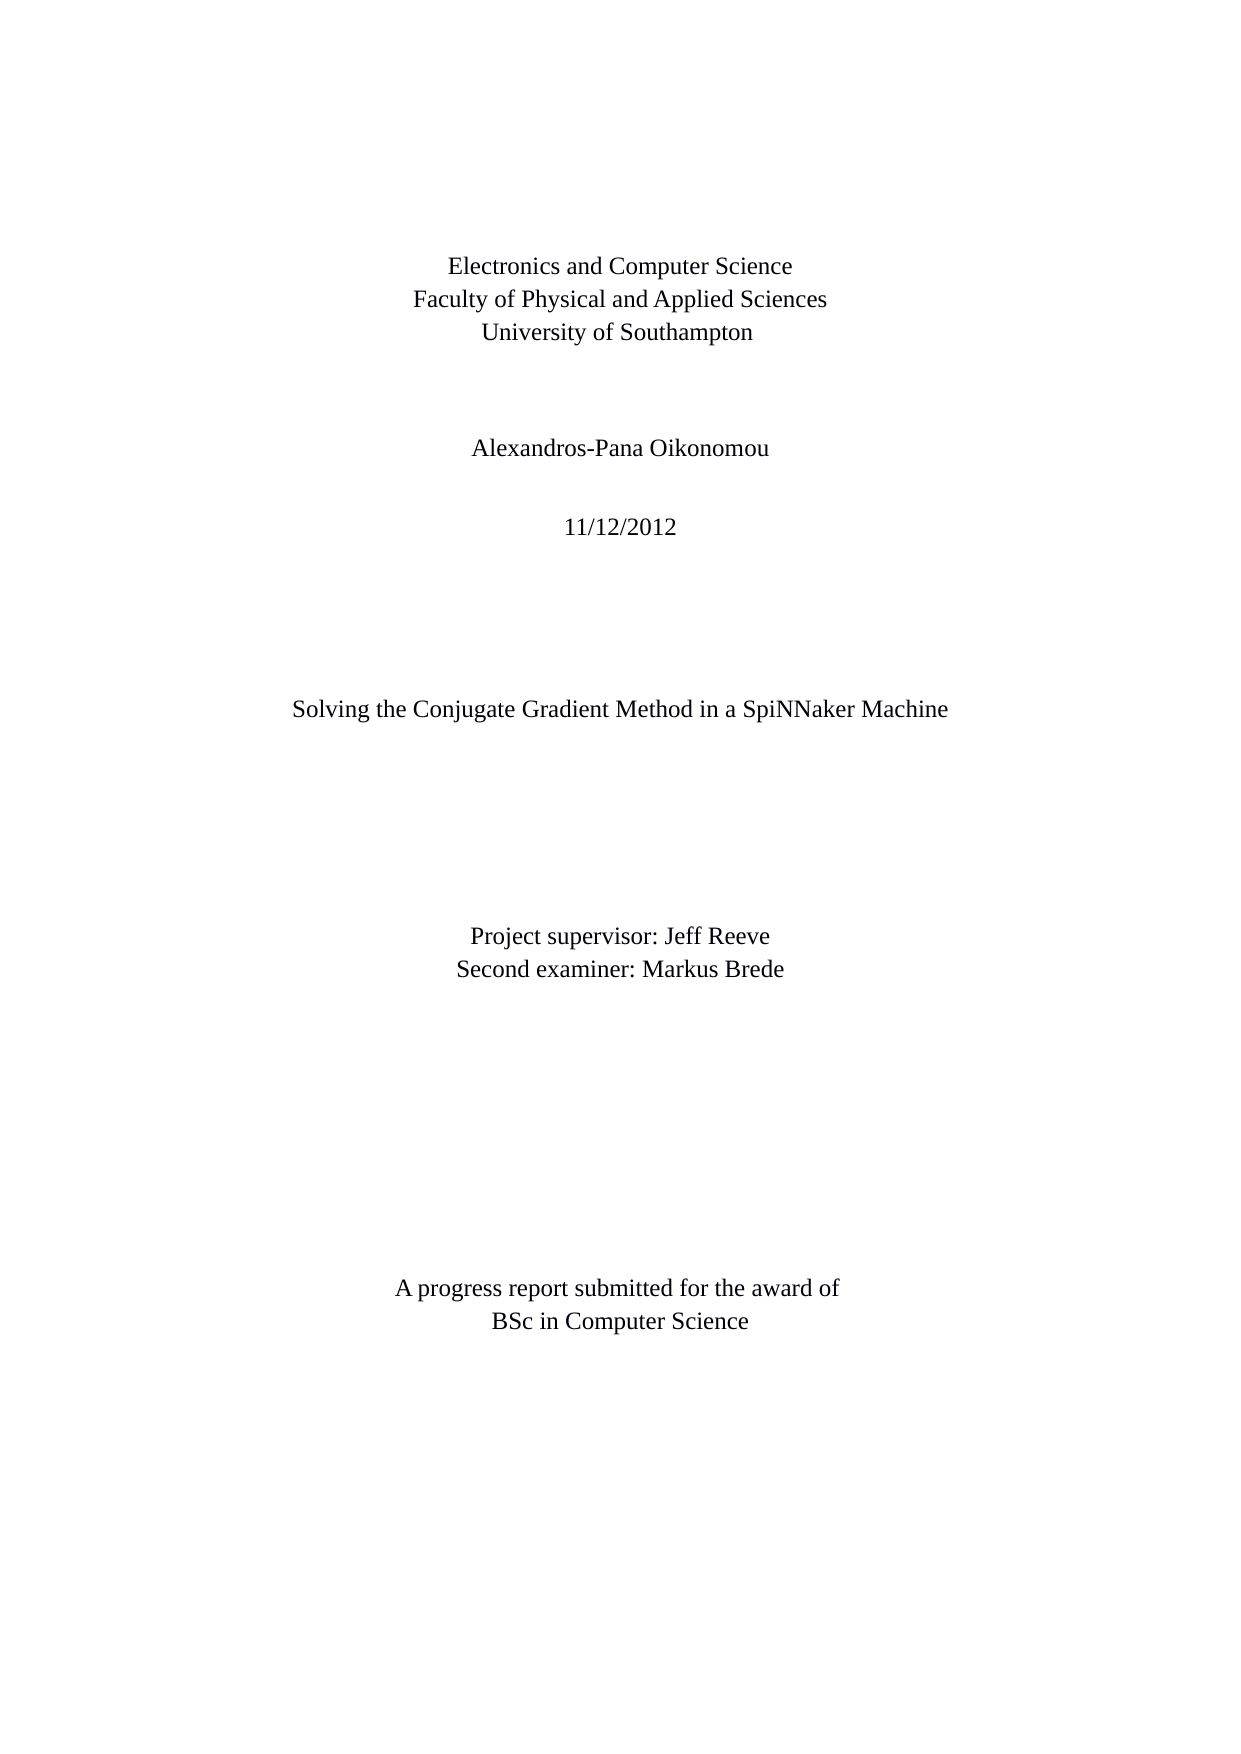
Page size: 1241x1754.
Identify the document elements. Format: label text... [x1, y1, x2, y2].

text Solving the Conjugate Gradient Method in a SpiNNaker Machine [118, 694, 1122, 723]
text Electronics and Computer Science Faculty of Physical and Applied Sciences University of Southampton [118, 251, 1122, 346]
text 11/12/2012 [118, 479, 1122, 541]
text Project supervisor: Jeff Reeve Second examiner: Markus Brede [118, 921, 1122, 983]
text A progress report submitted for the award of BSc in Computer Science [118, 1273, 1122, 1335]
text Alexandros-Pana Oikonomou [118, 433, 1122, 462]
